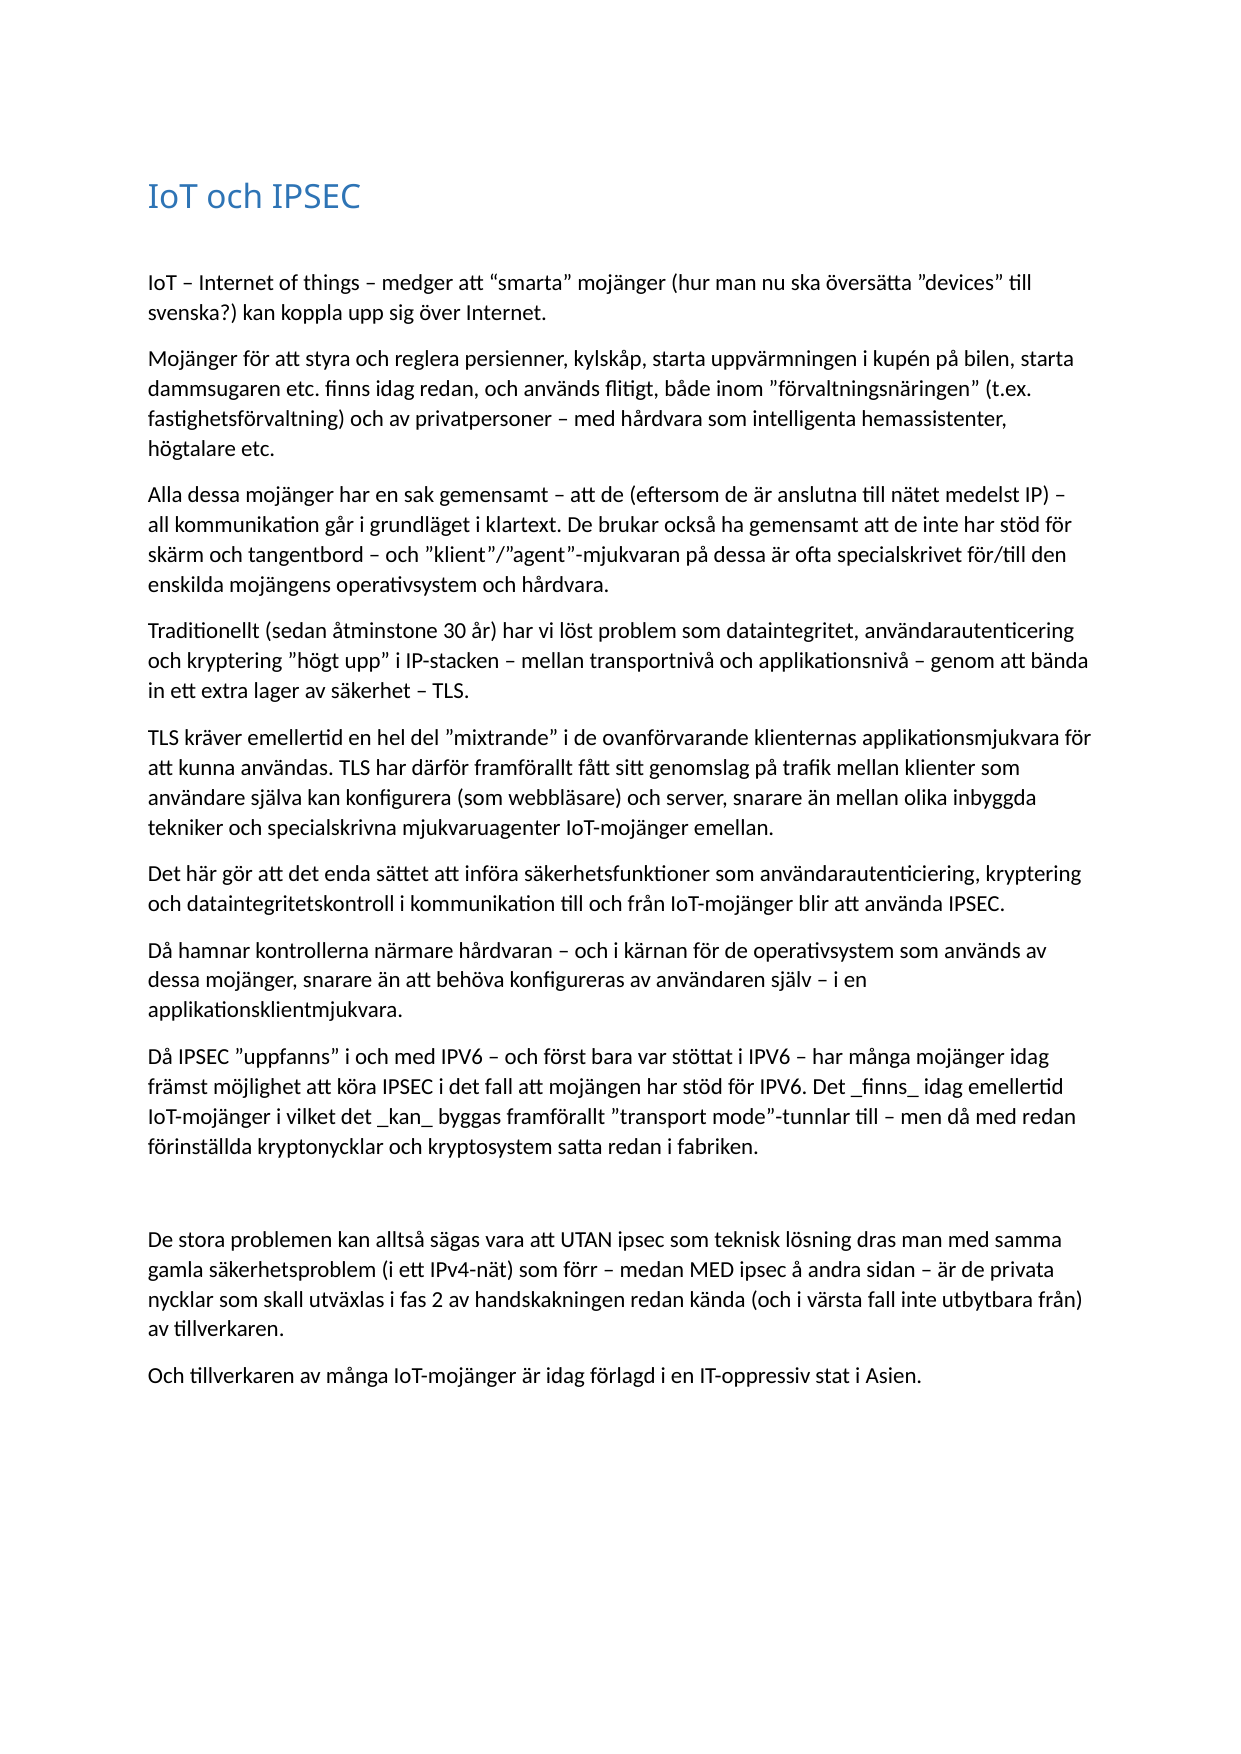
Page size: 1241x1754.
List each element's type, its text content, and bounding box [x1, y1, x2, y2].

text Då IPSEC ”uppfanns” i och med IPV6 – och först bara var stöttat i IPV6 – har många mojänger idag främst möjlighet att köra IPSEC i det fall att mojängen har stöd för IPV6. Det _finns_ idag emellertid IoT-mojänger i vilket det _kan_ byggas framförallt ”transport mode”-tunnlar till – men då med redan förinställda kryptonycklar och kryptosystem satta redan i fabriken. [148, 1042, 1093, 1160]
text IoT – Internet of things – medger att “smarta” mojänger (hur man nu ska översätta ”devices” till svenska?) kan koppla upp sig över Internet. [148, 268, 1093, 326]
subtitle IoT och IPSEC [148, 173, 1093, 218]
text Då hamnar kontrollerna närmare hårdvaran – och i kärnan för de operativsystem som används av dessa mojänger, snarare än att behöva konfigureras av användaren själv – i en applikationsklientmjukvara. [148, 936, 1093, 1023]
text De stora problemen kan alltså sägas vara att UTAN ipsec som teknisk lösning dras man med samma gamla säkerhetsproblem (i ett IPv4-nät) som förr – medan MED ipsec å andra sidan – är de privata nycklar som skall utväxlas i fas 2 av handskakningen redan kända (och i värsta fall inte utbytbara från) av tillverkaren. [148, 1225, 1093, 1343]
text Mojänger för att styra och reglera persienner, kylskåp, starta uppvärmningen i kupén på bilen, starta dammsugaren etc. finns idag redan, och används flitigt, både inom ”förvaltningsnäringen” (t.ex. fastighetsförvaltning) och av privatpersoner – med hårdvara som intelligenta hemassistenter, högtalare etc. [148, 344, 1093, 462]
text TLS kräver emellertid en hel del ”mixtrande” i de ovanförvarande klienternas applikationsmjukvara för att kunna användas. TLS har därför framförallt fått sitt genomslag på trafik mellan klienter som användare själva kan konfigurera (som webbläsare) och server, snarare än mellan olika inbyggda tekniker och specialskrivna mjukvaruagenter IoT-mojänger emellan. [148, 723, 1093, 841]
text Alla dessa mojänger har en sak gemensamt – att de (eftersom de är anslutna till nätet medelst IP) – all kommunikation går i grundläget i klartext. De brukar också ha gemensamt att de inte har stöd för skärm och tangentbord – och ”klient”/”agent”-mjukvaran på dessa är ofta specialskrivet för/till den enskilda mojängens operativsystem och hårdvara. [148, 480, 1093, 598]
text Det här gör att det enda sättet att införa säkerhetsfunktioner som användarautenticiering, kryptering och dataintegritetskontroll i kommunikation till och från IoT-mojänger blir att använda IPSEC. [148, 859, 1093, 917]
text Och tillverkaren av många IoT-mojänger är idag förlagd i en IT-oppressiv stat i Asien. [148, 1361, 1093, 1389]
text Traditionellt (sedan åtminstone 30 år) har vi löst problem som dataintegritet, användarautenticering och kryptering ”högt upp” i IP-stacken – mellan transportnivå och applikationsnivå – genom att bända in ett extra lager av säkerhet – TLS. [148, 617, 1093, 704]
